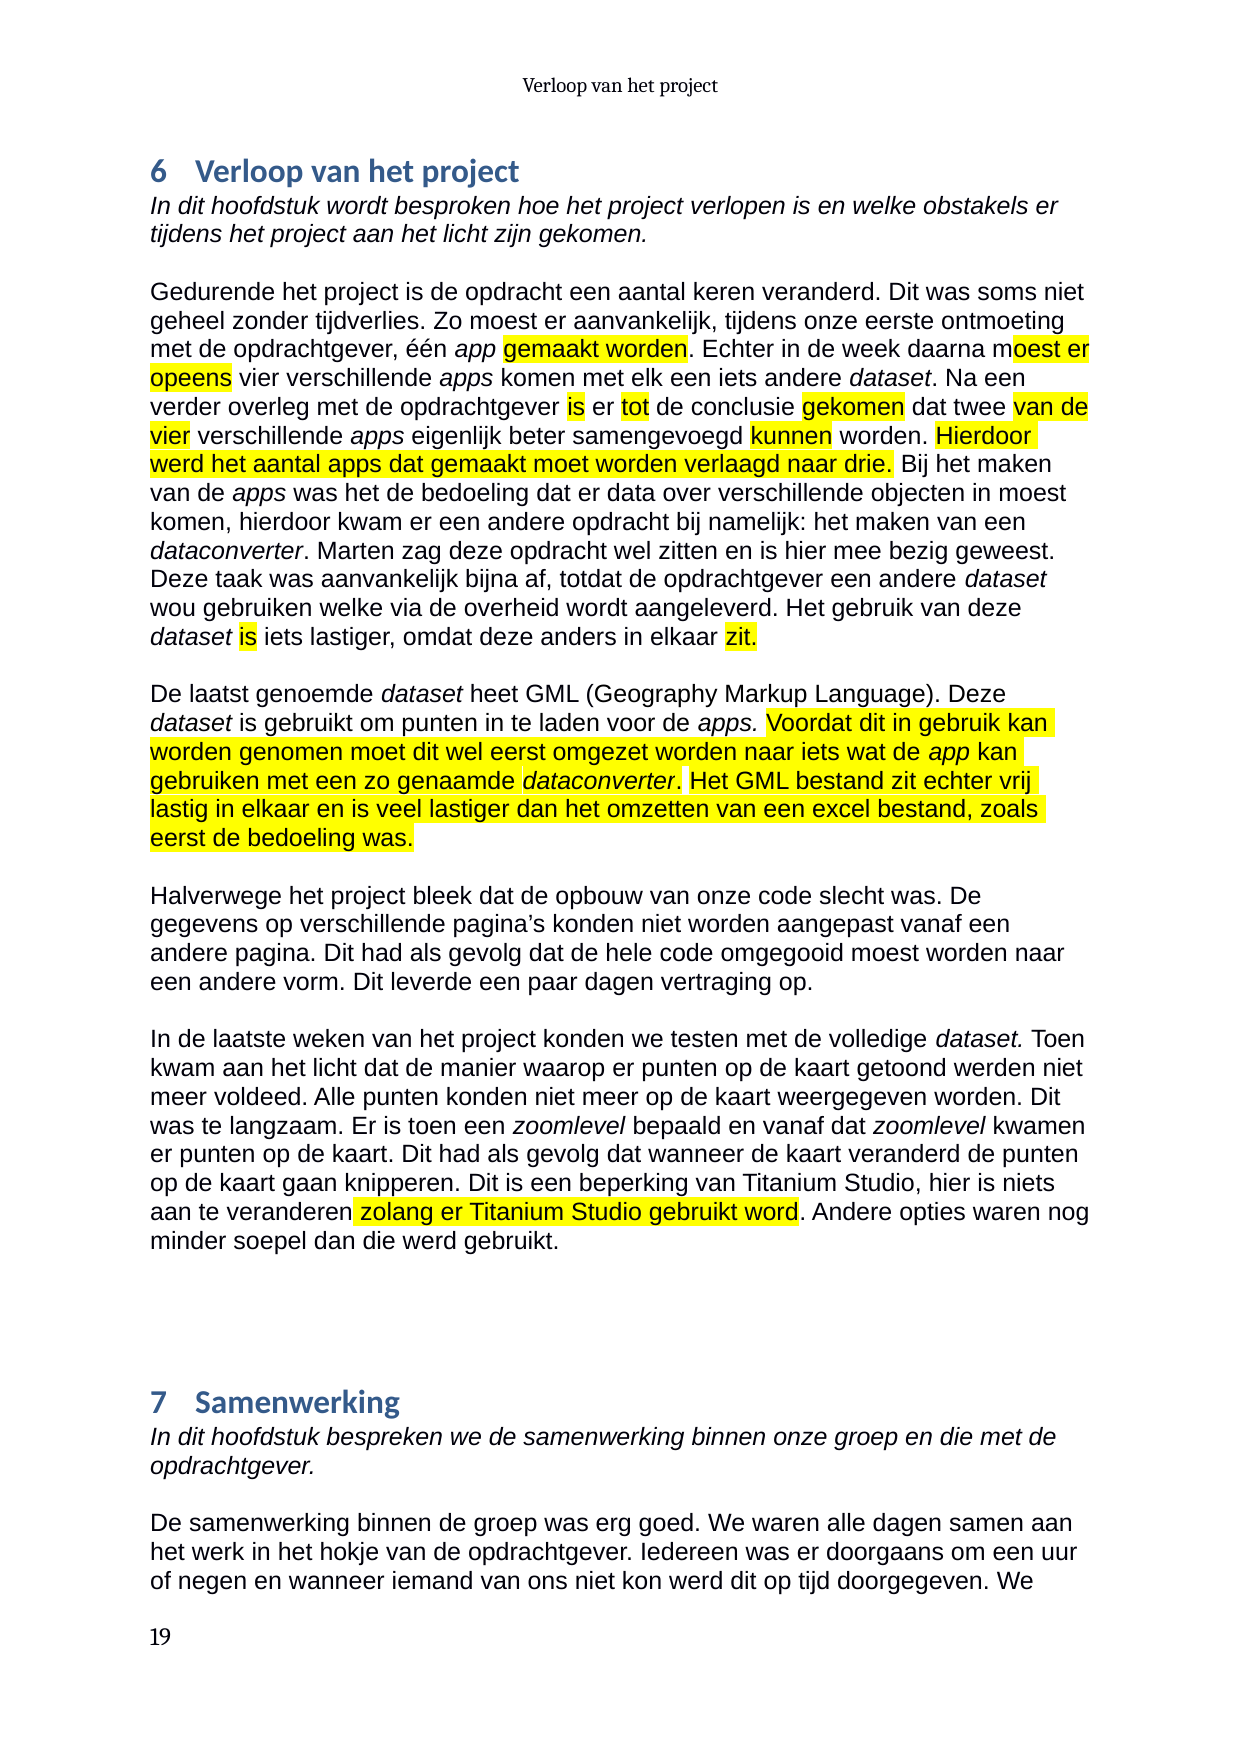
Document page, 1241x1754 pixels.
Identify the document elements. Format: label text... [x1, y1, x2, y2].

text Gedurende het project is de opdracht een aantal keren veranderd. Dit was soms niet geheel zonder tijdverlies. Zo moest er aanvankelijk, tijdens onze eerste ontmoeting met de opdrachtgever, één app gemaakt worden. Echter in de week daarna moest er opeens vier verschillende apps komen met elk een iets andere dataset. Na een verder overleg met de opdrachtgever is er tot de conclusie gekomen dat twee van de vier verschillende apps eigenlijk beter samengevoegd kunnen worden. Hierdoor werd het aantal apps dat gemaakt moet worden verlaagd naar drie. Bij het maken van de apps was het de bedoeling dat er data over verschillende objecten in moest komen, hierdoor kwam er een andere opdracht bij namelijk: het maken van een dataconverter. Marten zag deze opdracht wel zitten en is hier mee bezig geweest. Deze taak was aanvankelijk bijna af, totdat de opdrachtgever een andere dataset wou gebruiken welke via de overheid wordt aangeleverd. Het gebruik van deze dataset is iets lastiger, omdat deze anders in elkaar zit. [150, 277, 1090, 651]
text In de laatste weken van het project konden we testen met de volledige dataset. Toen kwam aan het licht dat de manier waarop er punten op de kaart getoond werden niet meer voldeed. Alle punten konden niet meer op de kaart weergegeven worden. Dit was te langzaam. Er is toen een zoomlevel bepaald en vanaf dat zoomlevel kwamen er punten op de kaart. Dit had als gevolg dat wanneer de kaart veranderd de punten op de kaart gaan knipperen. Dit is een beperking van Titanium Studio, hier is niets aan te veranderen zolang er Titanium Studio gebruikt word. Andere opties waren nog minder soepel dan die werd gebruikt. [150, 1024, 1090, 1254]
text In dit hoofdstuk wordt besproken hoe het project verlopen is en welke obstakels er tijdens het project aan het licht zijn gekomen. [150, 191, 1090, 248]
text Halverwege het project bleek dat de opbouw van onze code slecht was. De gegevens op verschillende pagina’s konden niet worden aangepast vanaf een andere pagina. Dit had als gevolg dat de hele code omgegooid moest worden naar een andere vorm. Dit leverde een paar dagen vertraging op. [150, 881, 1090, 996]
subtitle 6 Verloop van het project [150, 150, 1090, 191]
text De samenwerking binnen de groep was erg goed. We waren alle dagen samen aan het werk in het hokje van de opdrachtgever. Iedereen was er doorgaans om een uur of negen en wanneer iemand van ons niet kon werd dit op tijd doorgegeven. We [150, 1508, 1090, 1595]
text In dit hoofdstuk bespreken we de samenwerking binnen onze groep en die met de opdrachtgever. [150, 1422, 1090, 1480]
subtitle 7 Samenwerking [150, 1381, 1090, 1422]
text De laatst genoemde dataset heet GML (Geography Markup Language). Deze dataset is gebruikt om punten in te laden voor de apps. Voordat dit in gebruik kan worden genomen moet dit wel eerst omgezet worden naar iets wat de app kan gebruiken met een zo genaamde dataconverter. Het GML bestand zit echter vrij lastig in elkaar en is veel lastiger dan het omzetten van een excel bestand, zoals eerst de bedoeling was. [150, 679, 1090, 852]
